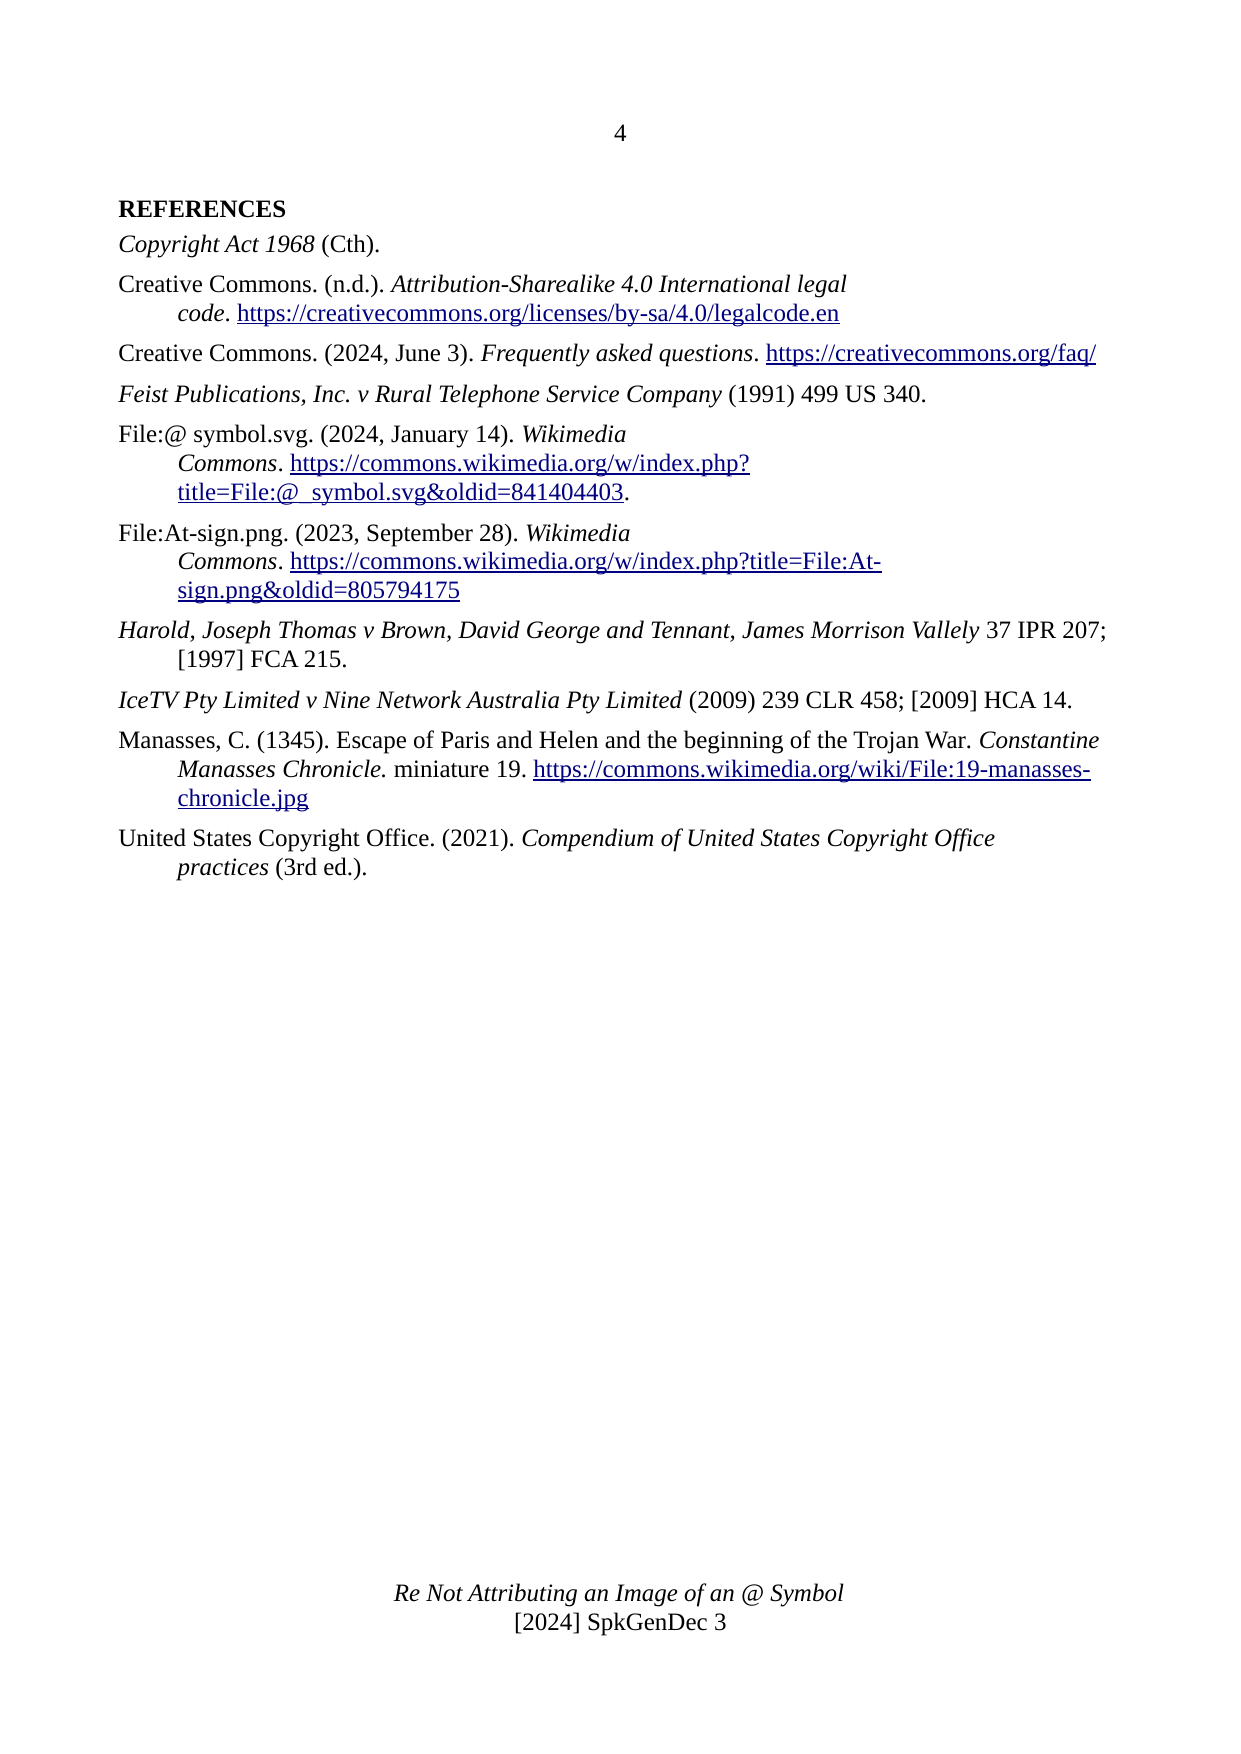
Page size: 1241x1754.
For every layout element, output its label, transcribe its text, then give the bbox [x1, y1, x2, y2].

text File:At-sign.png. (2023, September 28). Wikimedia Commons. https://commons.wikimedia.org/w/index.php?title=File:At-sign.png&oldid=805794175 [118, 518, 1122, 604]
text Harold, Joseph Thomas v Brown, David George and Tennant, James Morrison Vallely 37 IPR 207; [1997] FCA 215. [118, 616, 1122, 673]
text Creative Commons. (2024, June 3). Frequently asked questions. https://creativecommons.org/faq/ [118, 338, 1122, 367]
text United States Copyright Office. (2021). Compendium of United States Copyright Office practices (3rd ed.). [118, 823, 1122, 881]
text File:@ symbol.svg. (2024, January 14). Wikimedia Commons. https://commons.wikimedia.org/w/index.php?title=File:@_symbol.svg&oldid=841404403. [118, 419, 1122, 506]
text Manasses, C. (1345). Escape of Paris and Helen and the beginning of the Trojan War. Constantine Manasses Chronicle. miniature 19. https://commons.wikimedia.org/wiki/File:19-manasses-chronicle.jpg [118, 725, 1122, 812]
text Copyright Act 1968 (Cth). [118, 229, 1122, 257]
text Feist Publications, Inc. v Rural Telephone Service Company (1991) 499 US 340. [118, 379, 1122, 408]
subtitle References [118, 194, 1122, 223]
text Creative Commons. (n.d.). Attribution-Sharealike 4.0 International legal code. https://creativecommons.org/licenses/by-sa/4.0/legalcode.en [118, 269, 1122, 327]
text IceTV Pty Limited v Nine Network Australia Pty Limited (2009) 239 CLR 458; [2009] HCA 14. [118, 685, 1122, 714]
